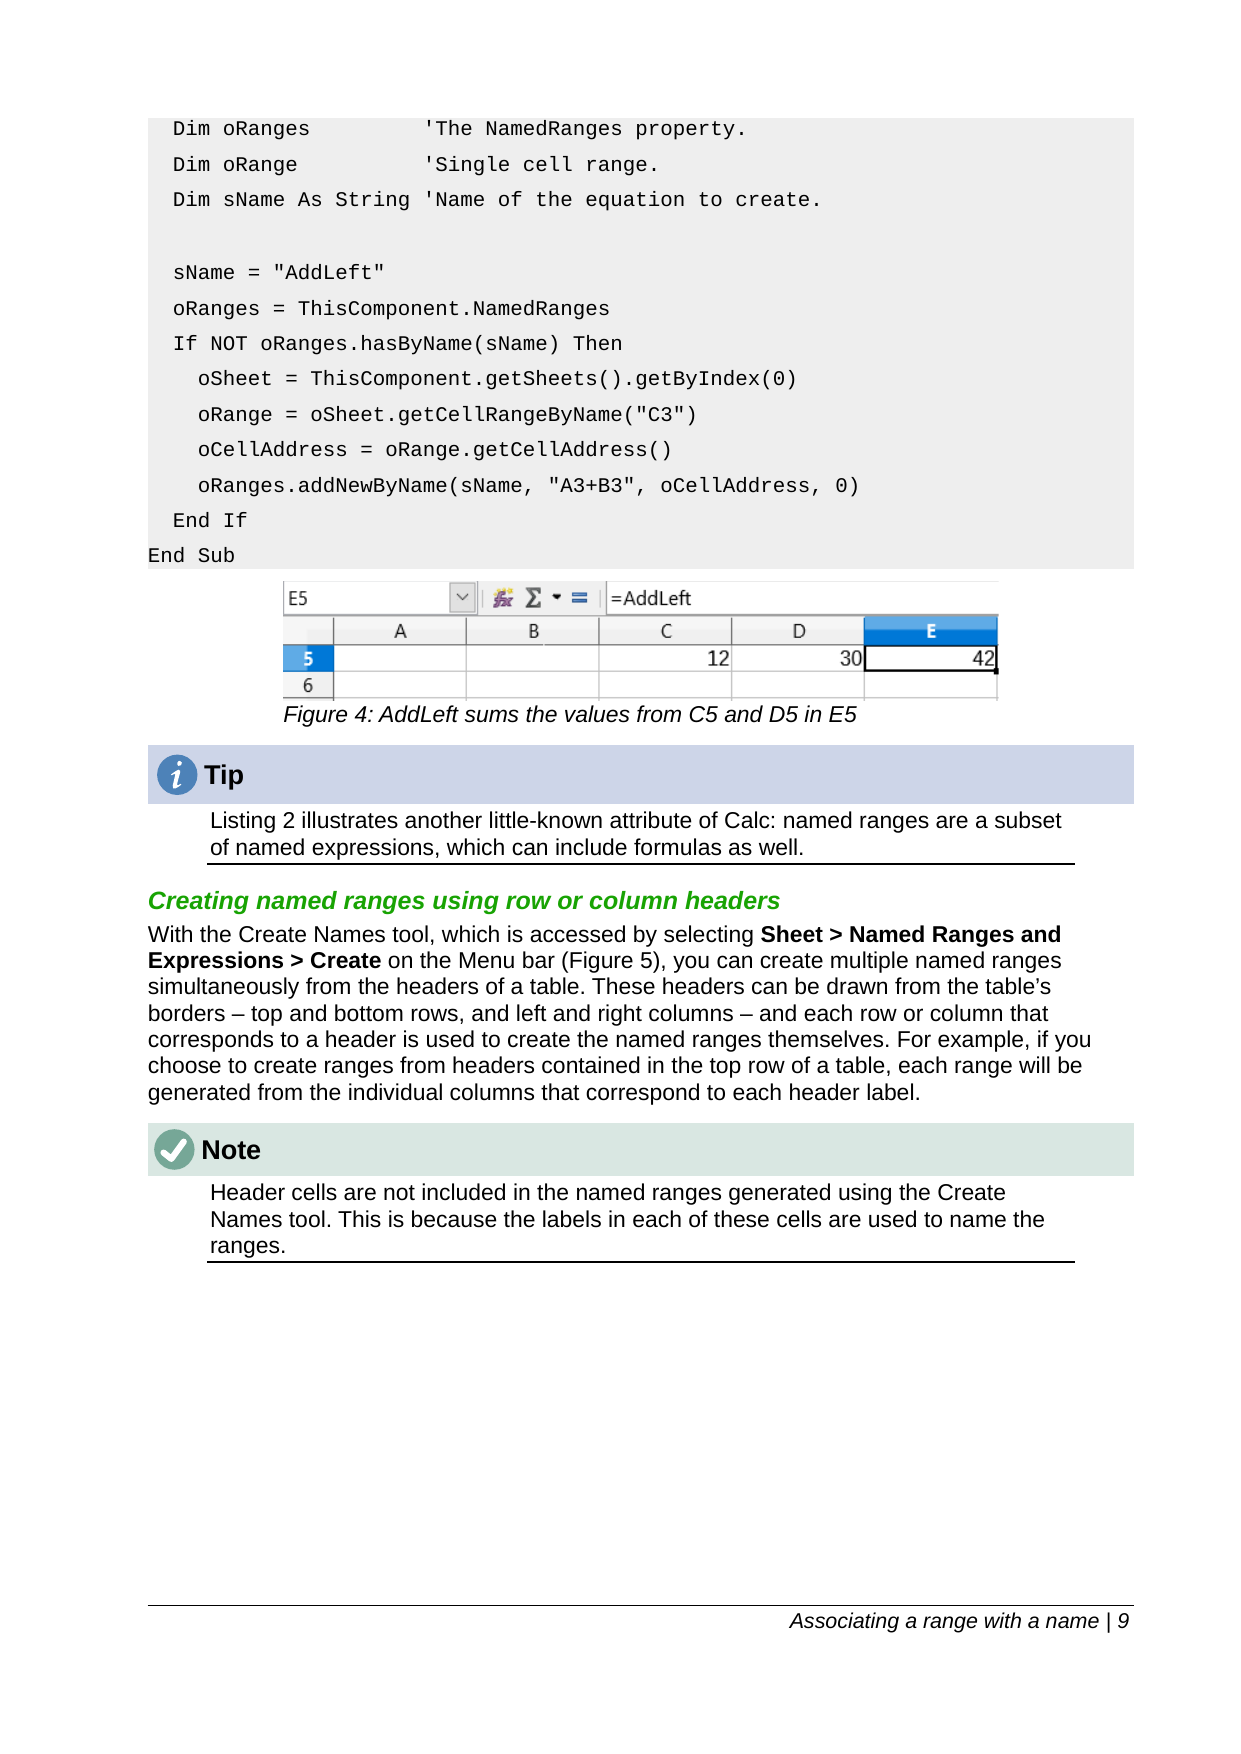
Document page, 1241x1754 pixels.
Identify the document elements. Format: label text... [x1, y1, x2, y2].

text sName = "AddLeft" [148, 262, 1134, 286]
text End Sub [148, 545, 1134, 569]
text oSheet = ThisComponent.getSheets().getByIndex(0) [148, 368, 1134, 392]
text Listing 2 illustrates another little-known attribute of Calc: named ranges are a subset of named expressions, which can include formulas as well. [207, 804, 1075, 863]
text oRanges = ThisComponent.NamedRanges [148, 297, 1134, 321]
text oRange = oSheet.getCellRangeByName("C3") [148, 404, 1134, 427]
text If NOT oRanges.hasByName(sName) Then [148, 333, 1134, 357]
picture [283, 581, 999, 701]
subtitle Creating named ranges using row or column headers [148, 886, 1134, 914]
text oRanges.addNewByName(sName, "A3+B3", oCellAddress, 0) [148, 474, 1134, 498]
text End If [148, 510, 1134, 534]
text Dim sName As String 'Name of the equation to create. [148, 189, 1134, 213]
text Figure 4: AddLeft sums the values from C5 and D5 in E5 [283, 701, 998, 727]
text oCellAddress = oRange.getCellAddress() [148, 439, 1134, 463]
text Dim oRange 'Single cell range. [148, 153, 1134, 177]
text With the Create Names tool, which is accessed by selecting Sheet > Named Ranges and Expressions > Create on the Menu bar (Figure 5), you can create multiple named ranges simultaneously from the headers of a table. These headers can be drawn from the table’s borders – top and bottom rows, and left and right columns – and each row or column that corresponds to a header is used to create the named ranges themselves. For example, if you choose to create ranges from headers contained in the top row of a table, each range will be generated from the individual columns that correspond to each header label. [148, 921, 1134, 1105]
text Header cells are not included in the named ranges generated using the Create Names tool. This is because the labels in each of these cells are used to name the ranges. [207, 1176, 1075, 1261]
subtitle Tip [148, 745, 1134, 804]
text Dim oRanges 'The NamedRanges property. [148, 118, 1134, 142]
subtitle Note [148, 1123, 1134, 1176]
